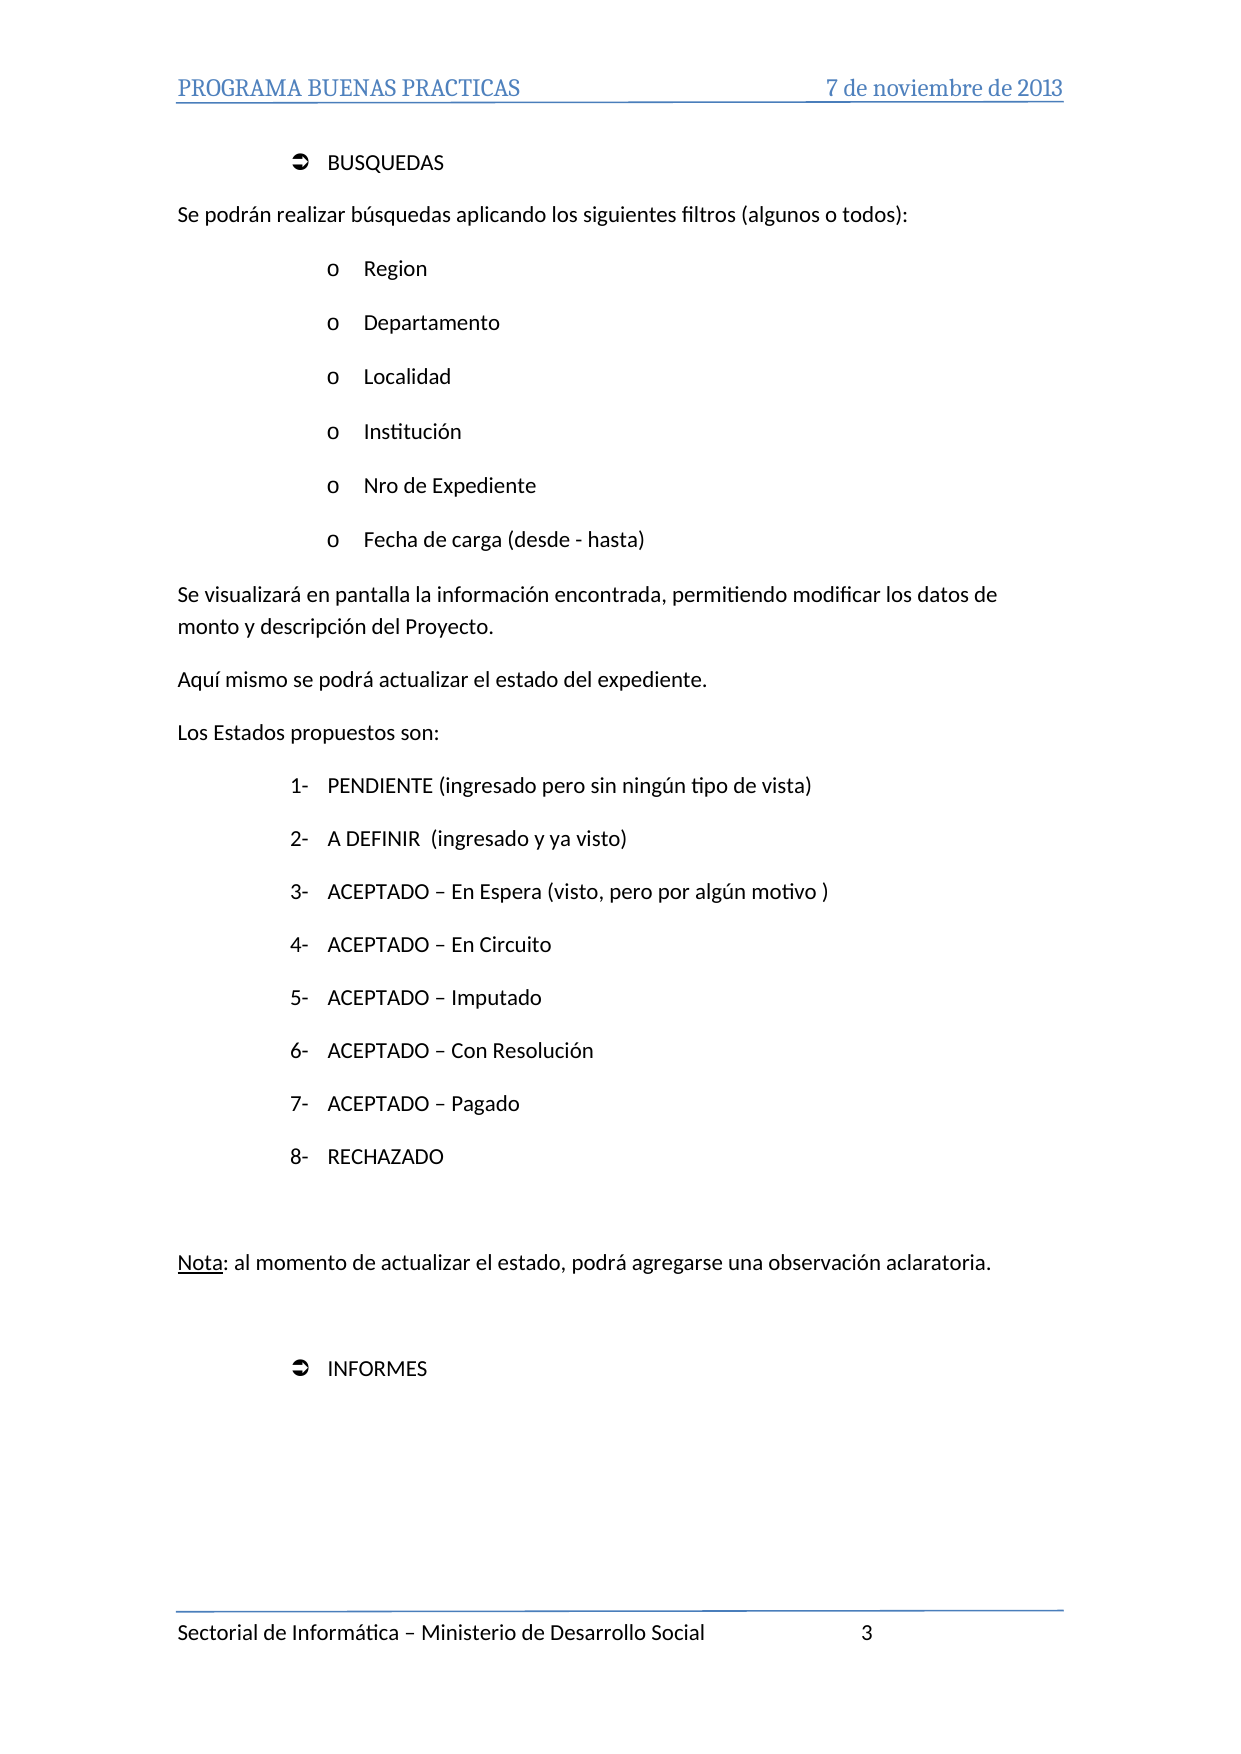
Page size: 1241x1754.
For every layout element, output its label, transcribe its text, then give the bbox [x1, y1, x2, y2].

list ACEPTADO – En Espera (visto, pero por algún motivo ) [290, 877, 1063, 905]
list BUSQUEDAS [290, 148, 1063, 176]
list Fecha de carga (desde - hasta) [326, 526, 1063, 555]
list Nro de Expediente [326, 471, 1063, 500]
list Region [326, 254, 1063, 283]
list INFORMES [290, 1354, 1063, 1382]
list ACEPTADO – Imputado [290, 983, 1063, 1011]
list ACEPTADO – Con Resolución [290, 1036, 1063, 1064]
text Nota: al momento de actualizar el estado, podrá agregarse una observación aclaratoria. [177, 1248, 1063, 1276]
text Se visualizará en pantalla la información encontrada, permitiendo modificar los datos de monto y descripción del Proyecto. [177, 580, 1063, 640]
text Aquí mismo se podrá actualizar el estado del expediente. [177, 665, 1063, 693]
text Se podrán realizar búsquedas aplicando los siguientes filtros (algunos o todos): [177, 201, 1063, 229]
list ACEPTADO – En Circuito [290, 930, 1063, 958]
list ACEPTADO – Pagado [290, 1089, 1063, 1117]
list A DEFINIR (ingresado y ya visto) [290, 824, 1063, 852]
list Localidad [326, 362, 1063, 392]
list PENDIENTE (ingresado pero sin ningún tipo de vista) [290, 771, 1063, 799]
list Departamento [326, 308, 1063, 337]
list RECHAZADO [290, 1142, 1063, 1170]
list Institución [326, 417, 1063, 446]
text Los Estados propuestos son: [177, 718, 1063, 746]
